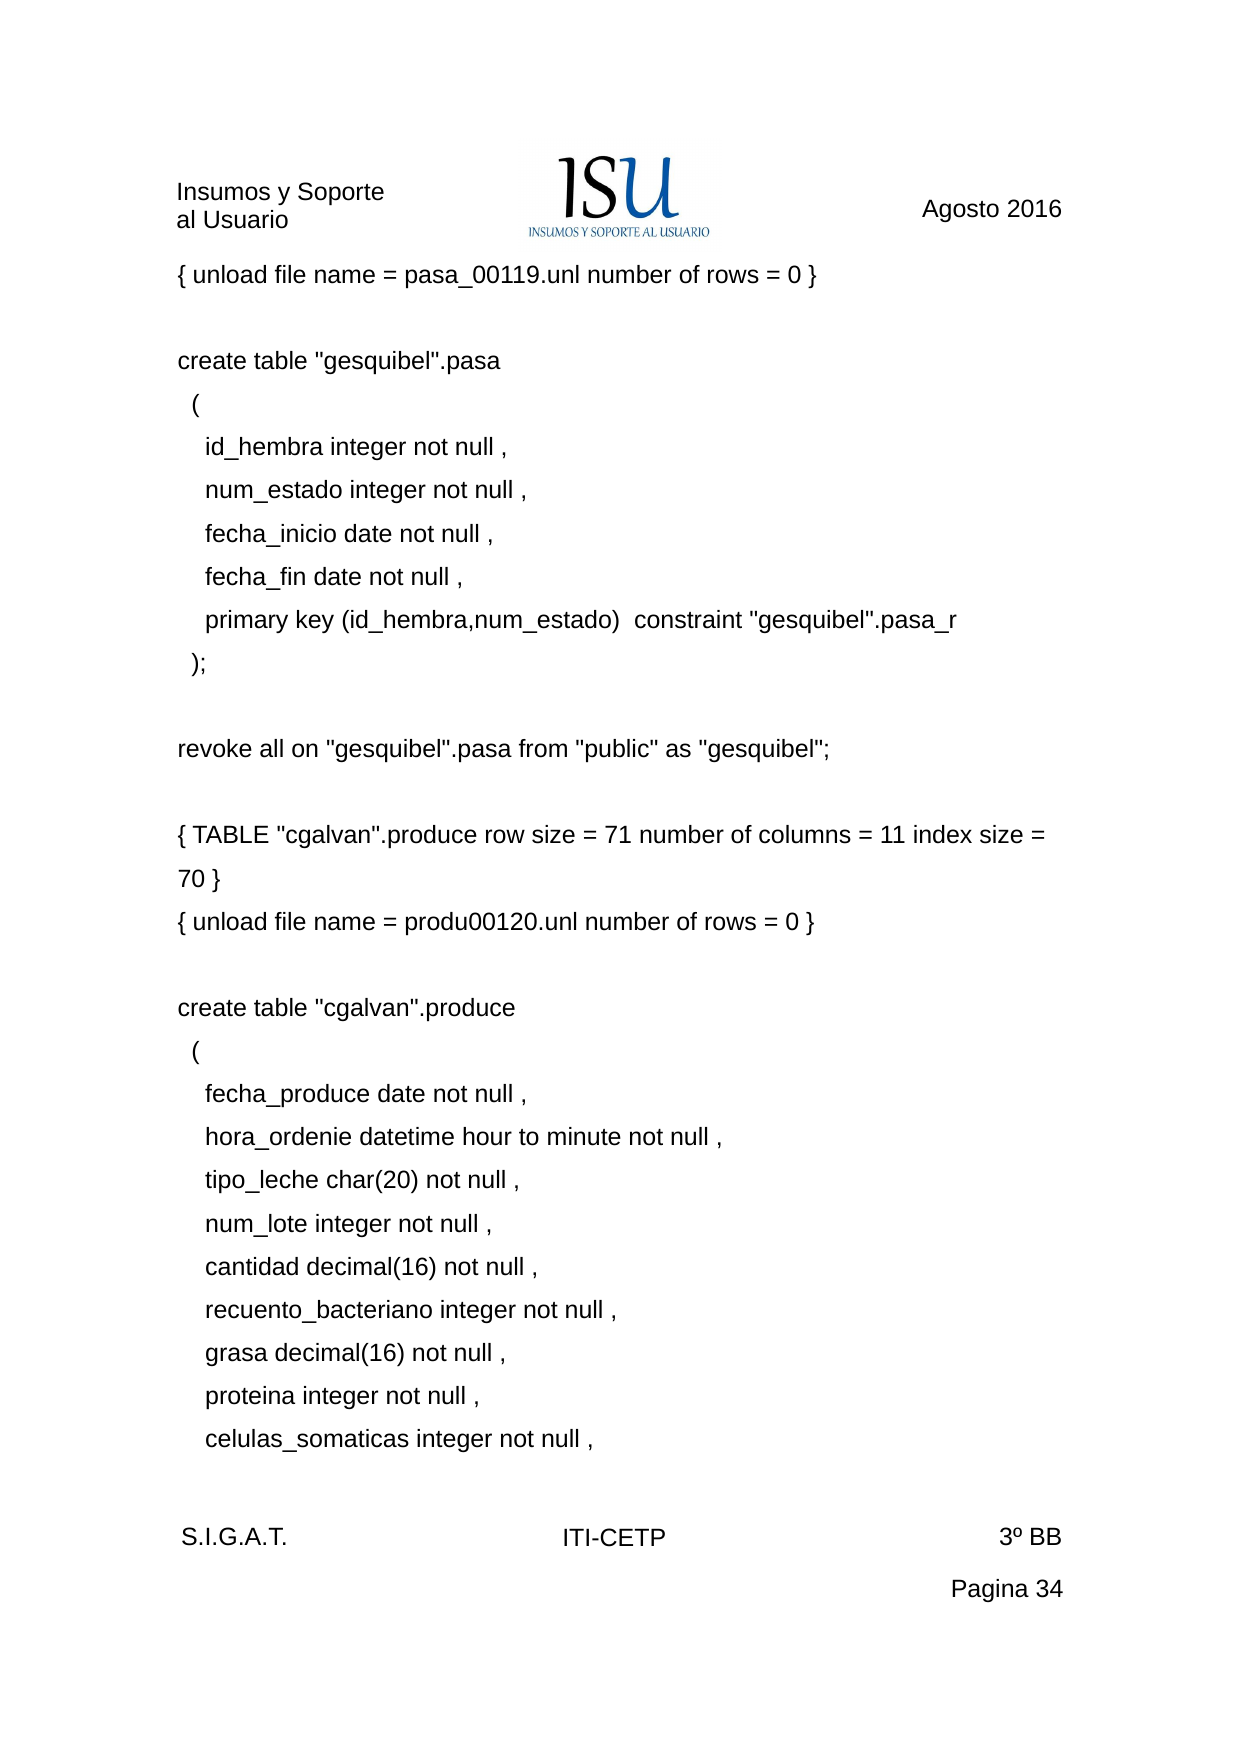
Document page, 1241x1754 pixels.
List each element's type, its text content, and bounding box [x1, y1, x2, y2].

text { unload file name = pasa_00119.unl number of rows = 0 } create table "gesquibel".pasa ( id_hembra integer not null , num_estado integer not null , fecha_inicio date not null , fecha_fin date not null , primary key (id_hembra,num_estado) constraint "gesquibel".pasa_r ); revoke all on "gesquibel".pasa from "public" as "gesquibel"; { TABLE "cgalvan".produce row size = 71 number of columns = 11 index size = 70 } { unload file name = produ00120.unl number of rows = 0 } create table "cgalvan".produce ( fecha_produce date not null , hora_ordenie datetime hour to minute not null , tipo_leche char(20) not null , num_lote integer not null , cantidad decimal(16) not null , recuento_bacteriano integer not null , grasa decimal(16) not null , proteina integer not null , celulas_somaticas integer not null , [177, 260, 1063, 1453]
picture [517, 138, 723, 252]
